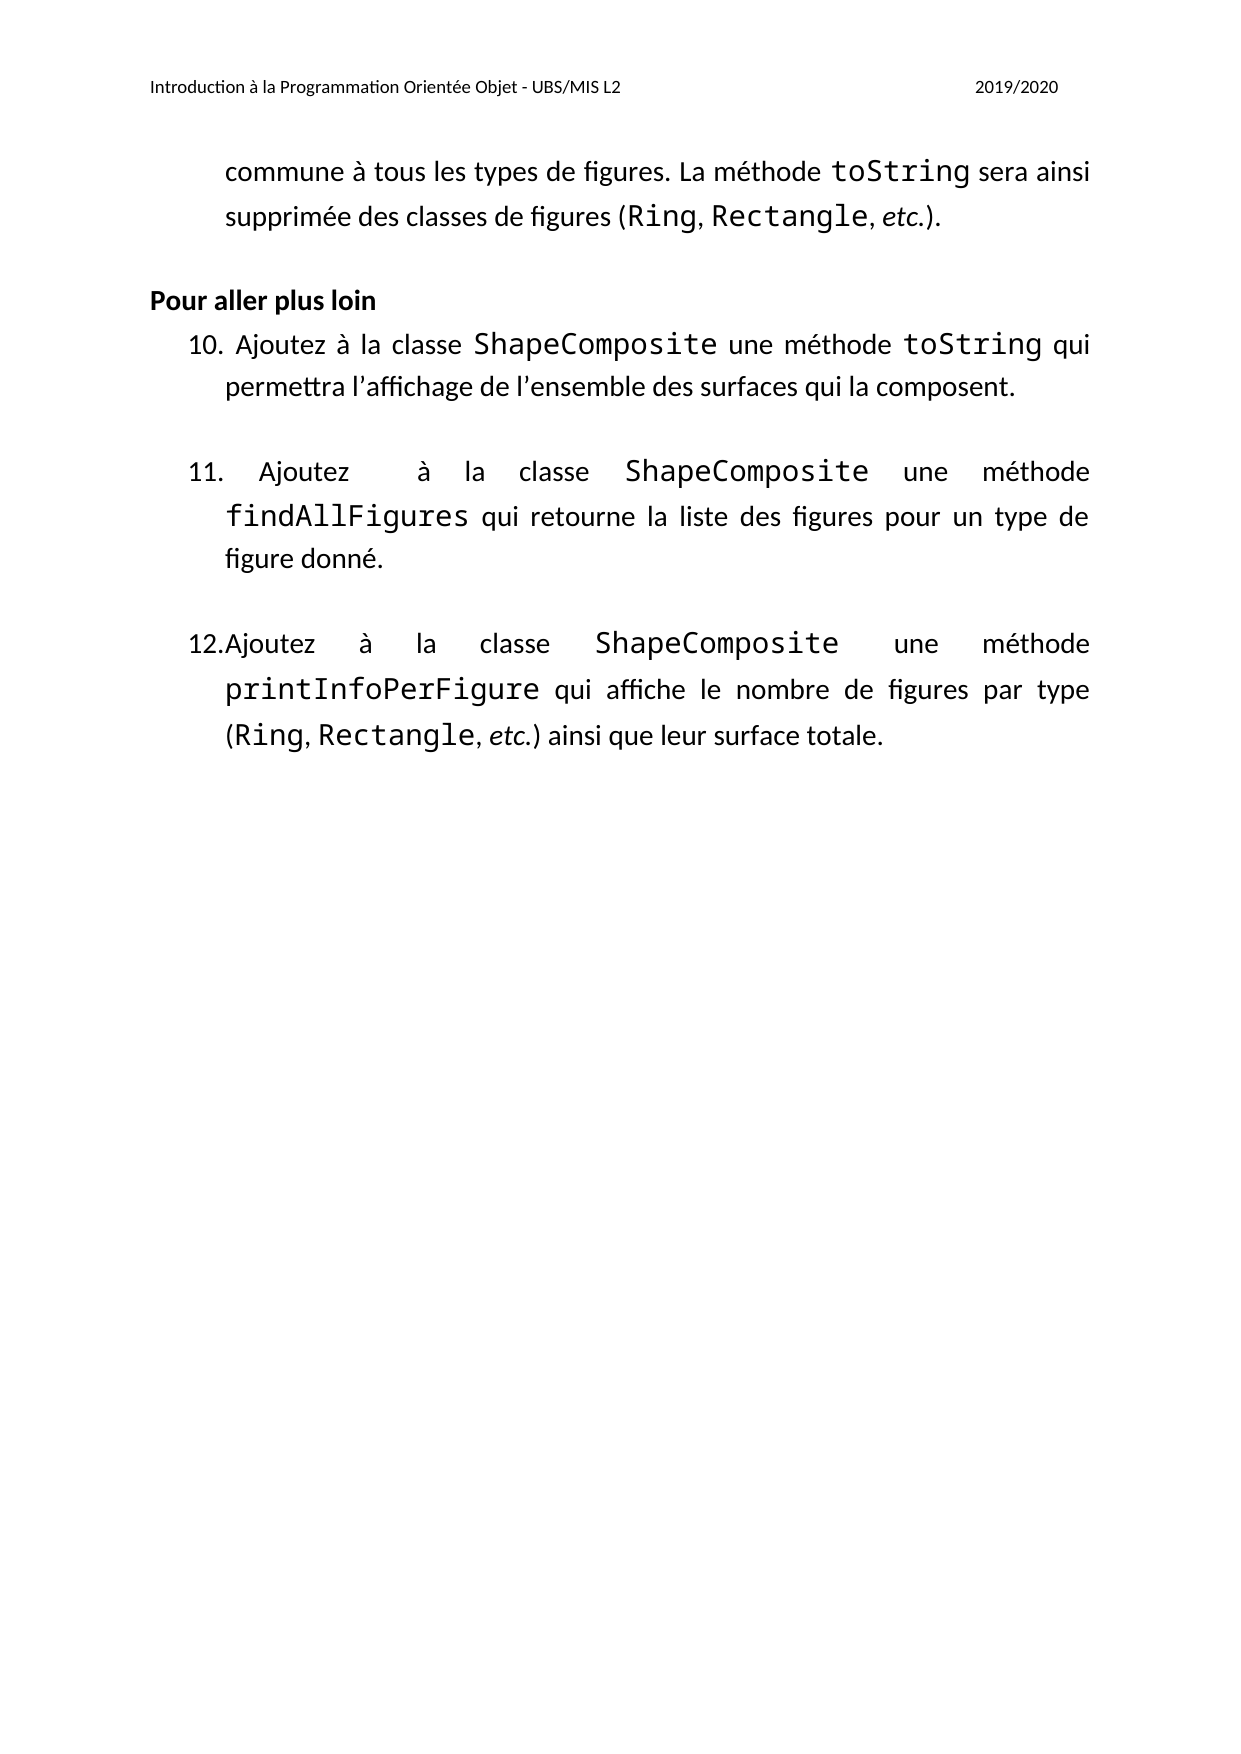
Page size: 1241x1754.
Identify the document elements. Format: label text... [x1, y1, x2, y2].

text Pour aller plus loin [150, 282, 1090, 318]
list commune à tous les types de figures. La méthode toString sera ainsi supprimée des classes de figures (Ring, Rectangle, etc.). [187, 150, 1090, 235]
list Ajoutez à la classe ShapeComposite une méthode printInfoPerFigure qui affiche le nombre de figures par type (Ring, Rectangle, etc.) ainsi que leur surface totale. [187, 622, 1090, 753]
list Ajoutez à la classe ShapeComposite une méthode toString qui permettra l’affichage de l’ensemble des surfaces qui la composent. [187, 323, 1090, 404]
list Ajoutez à la classe ShapeComposite une méthode findAllFigures qui retourne la liste des figures pour un type de figure donné. [187, 450, 1090, 576]
